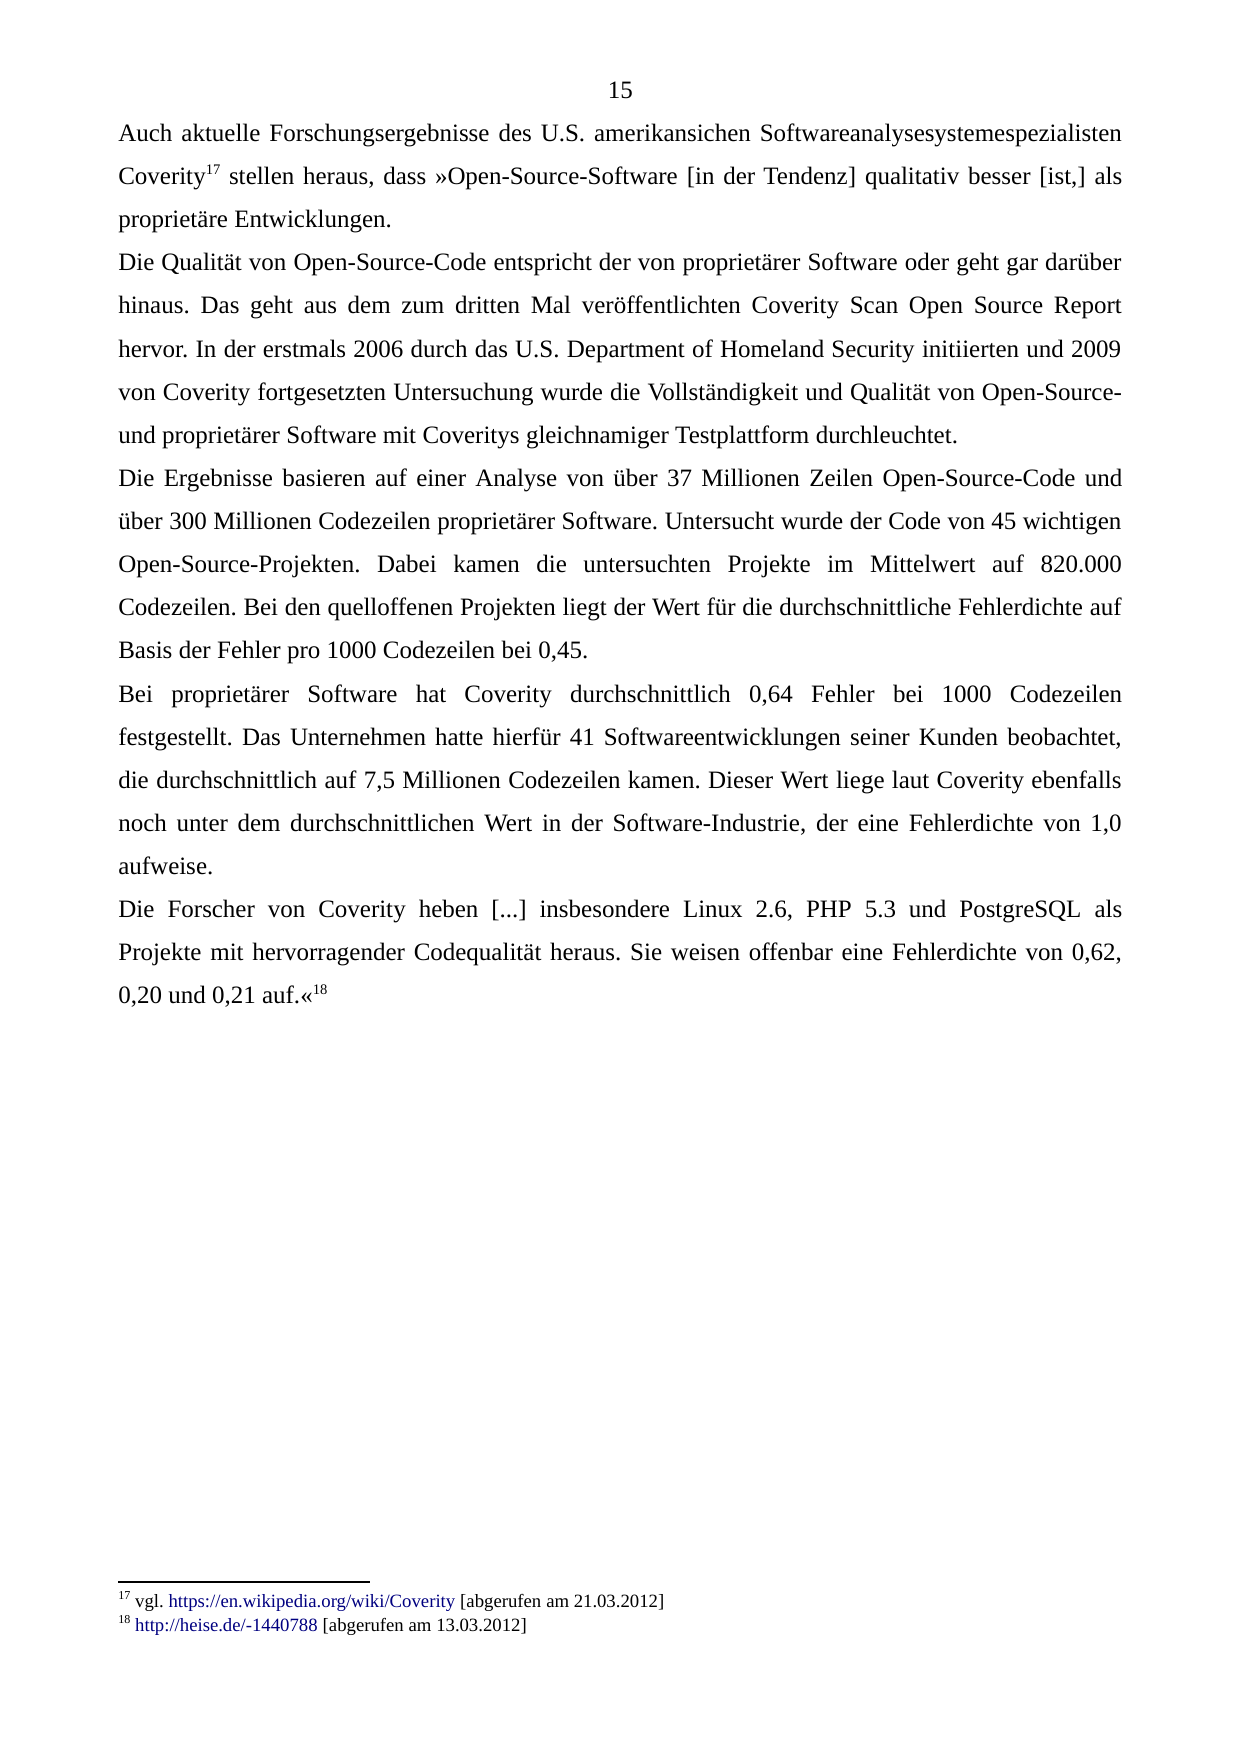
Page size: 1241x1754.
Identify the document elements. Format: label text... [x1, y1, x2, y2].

text http://heise.de/-1440788 [abgerufen am 13.03.2012] [118, 1612, 1122, 1636]
text Die Qualität von Open-Source-Code entspricht der von proprietärer Software oder geht gar darüber hinaus. Das geht aus dem zum dritten Mal veröffentlichten Coverity Scan Open Source Report hervor. In der erstmals 2006 durch das U.S. Department of Homeland Security initiierten und 2009 von Coverity fortgesetzten Untersuchung wurde die Vollständigkeit und Qualität von Open-Source- und proprietärer Software mit Coveritys gleichnamiger Testplattform durchleuchtet. [118, 247, 1122, 449]
text Bei proprietärer Software hat Coverity durchschnittlich 0,64 Fehler bei 1000 Codezeilen festgestellt. Das Unternehmen hatte hierfür 41 Softwareentwicklungen seiner Kunden beobachtet, die durchschnittlich auf 7,5 Millionen Codezeilen kamen. Dieser Wert liege laut Coverity ebenfalls noch unter dem durchschnittlichen Wert in der Software-Industrie, der eine Fehlerdichte von 1,0 aufweise. [118, 679, 1122, 880]
text Die Ergebnisse basieren auf einer Analyse von über 37 Millionen Zeilen Open-Source-Code und über 300 Millionen Codezeilen proprietärer Software. Untersucht wurde der Code von 45 wichtigen Open-Source-Projekten. Dabei kamen die untersuchten Projekte im Mittelwert auf 820.000 Codezeilen. Bei den quelloffenen Projekten liegt der Wert für die durchschnittliche Fehlerdichte auf Basis der Fehler pro 1000 Codezeilen bei 0,45. [118, 463, 1122, 664]
text Die Forscher von Coverity heben [...] insbesondere Linux 2.6, PHP 5.3 und PostgreSQL als Projekte mit hervorragender Codequalität heraus. Sie weisen offenbar eine Fehlerdichte von 0,62, 0,20 und 0,21 auf.« [118, 894, 1122, 1009]
text vgl. https://en.wikipedia.org/wiki/Coverity [abgerufen am 21.03.2012] [118, 1588, 1122, 1612]
text Auch aktuelle Forschungsergebnisse des U.S. amerikansichen Softwareanalysesystemespezialisten Coverity stellen heraus, dass »Open-Source-Software [in der Tendenz] qualitativ besser [ist,] als proprietäre Entwicklungen. [118, 118, 1122, 233]
